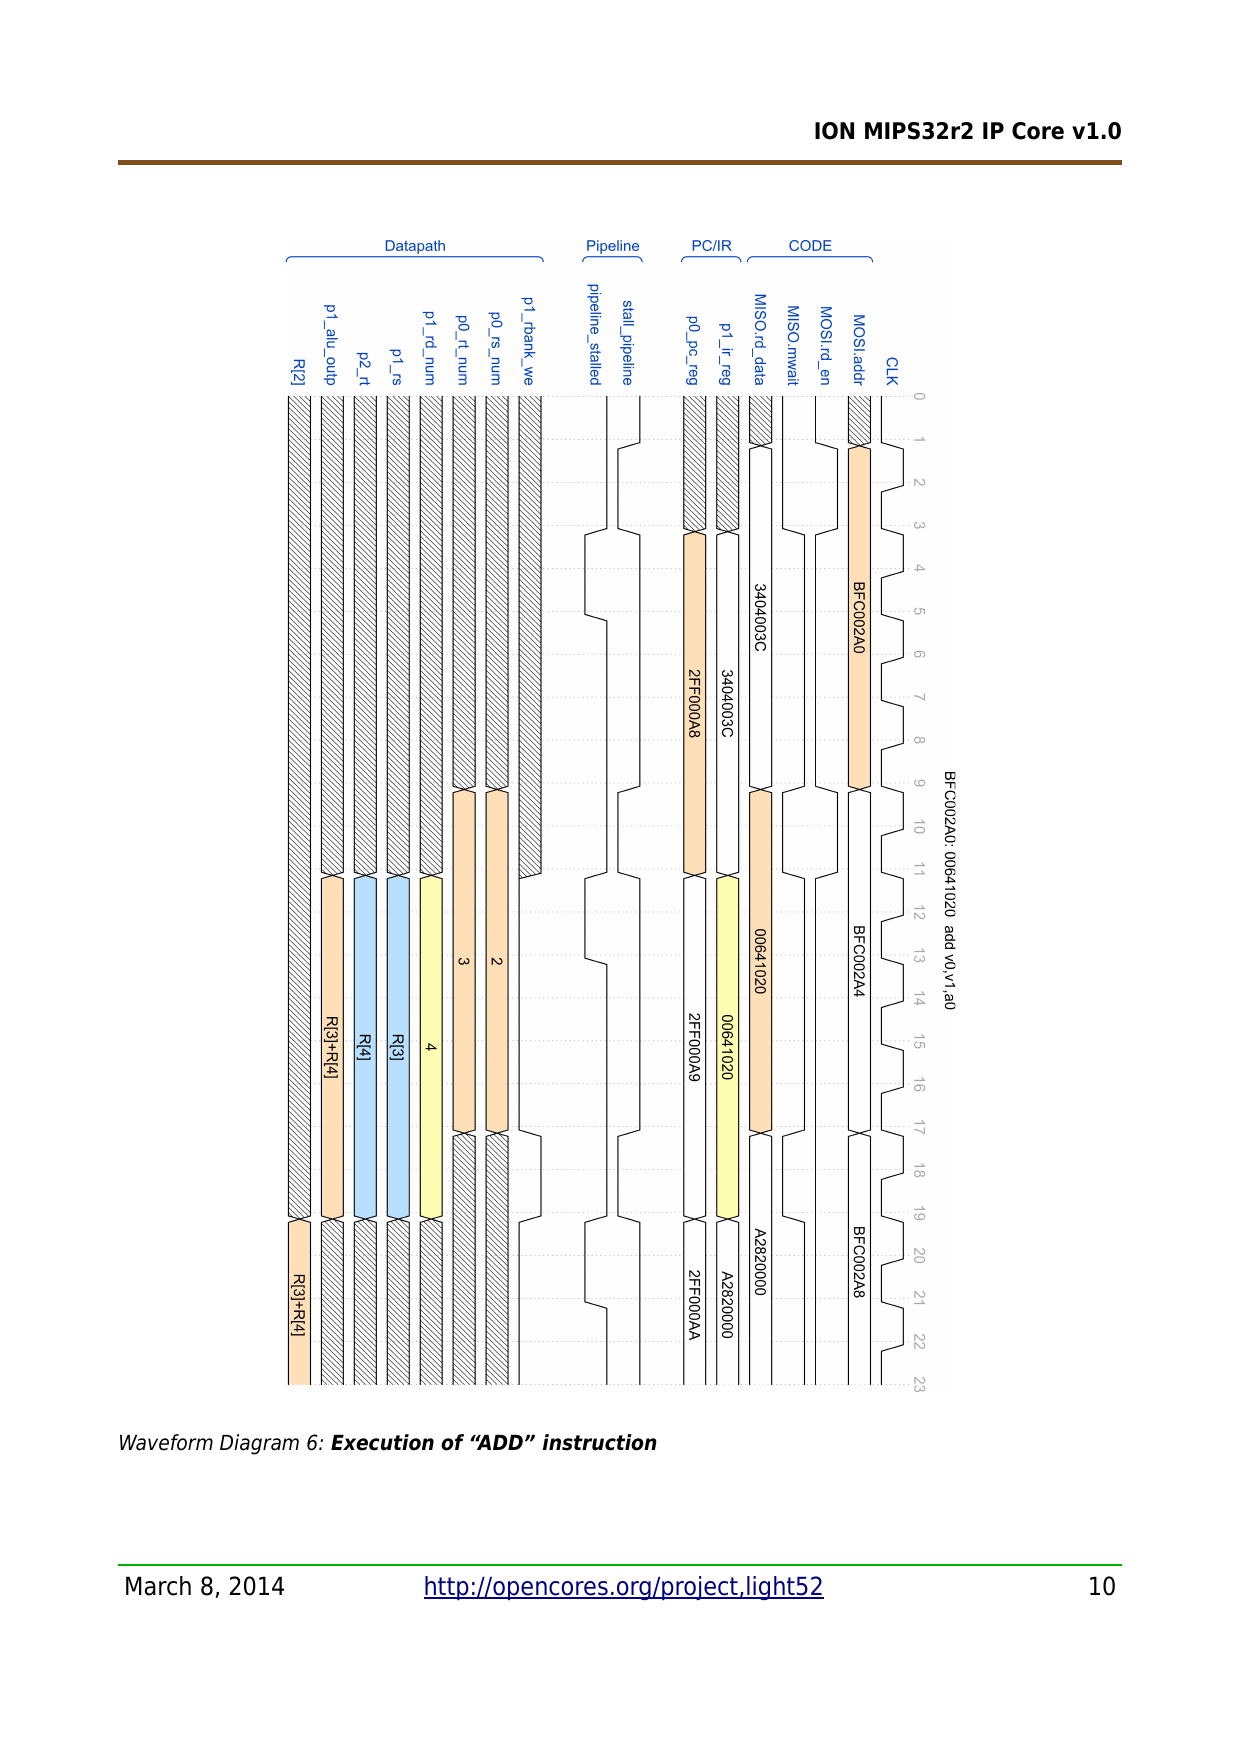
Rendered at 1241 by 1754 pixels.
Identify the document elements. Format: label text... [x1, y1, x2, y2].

table_header [118, 223, 1122, 1418]
picture [284, 240, 956, 1392]
table_cell Waveform Diagram 6: Execution of “ADD” instruction [118, 1419, 1122, 1468]
